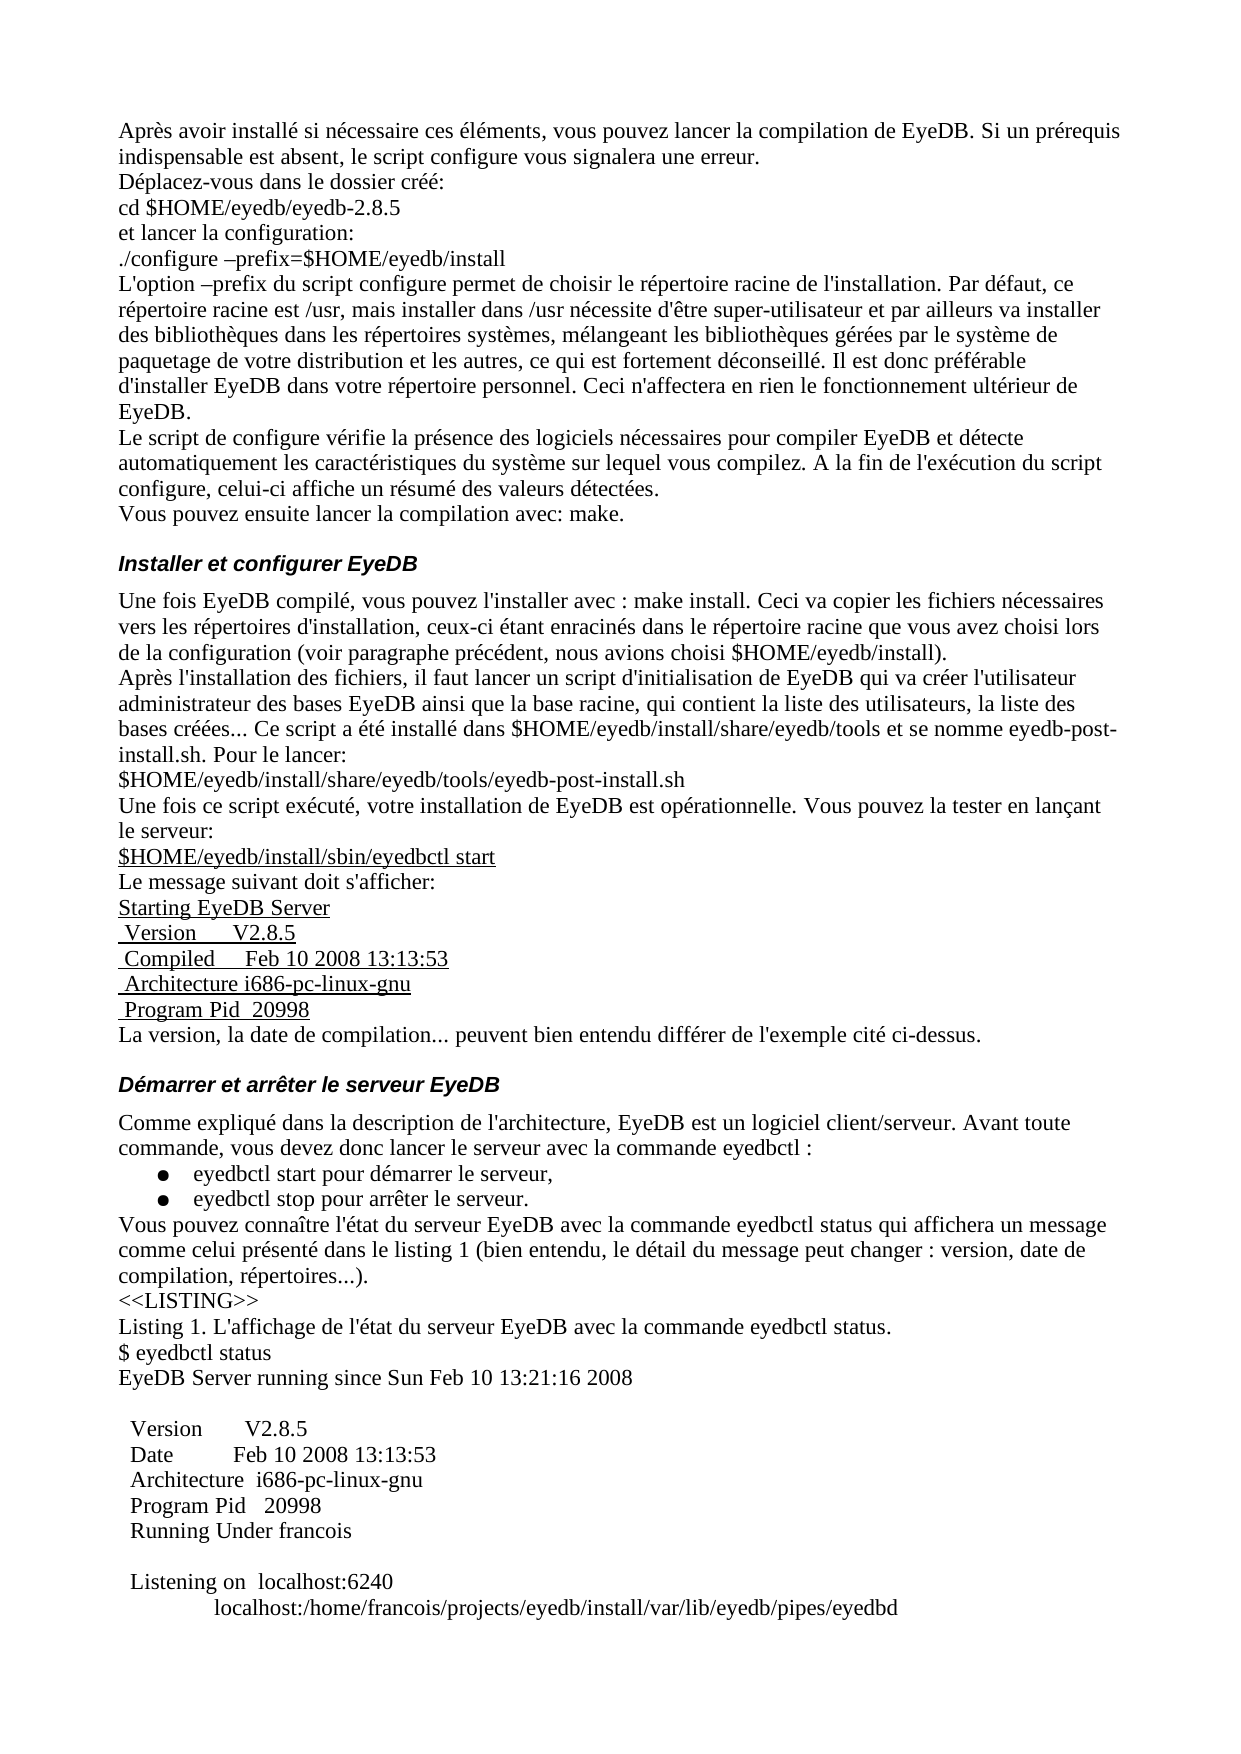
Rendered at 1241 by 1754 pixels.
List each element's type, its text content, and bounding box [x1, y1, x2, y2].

text Le script de configure vérifie la présence des logiciels nécessaires pour compiler EyeDB et détecte automatiquement les caractéristiques du système sur lequel vous compilez. A la fin de l'exécution du script configure, celui-ci affiche un résumé des valeurs détectées. [118, 424, 1122, 501]
text cd $HOME/eyedb/eyedb-2.8.5 [118, 195, 1122, 220]
list eyedbctl start pour démarrer le serveur, [156, 1161, 1122, 1186]
text $HOME/eyedb/install/share/eyedb/tools/eyedb-post-install.sh [118, 767, 1122, 793]
text Après avoir installé si nécessaire ces éléments, vous pouvez lancer la compilation de EyeDB. Si un prérequis indispensable est absent, le script configure vous signalera une erreur. [118, 118, 1122, 169]
text Version V2.8.5 [118, 920, 1122, 946]
text ./configure –prefix=$HOME/eyedb/install [118, 246, 1122, 271]
subtitle Installer et configurer EyeDB [118, 551, 1122, 576]
text La version, la date de compilation... peuvent bien entendu différer de l'exemple cité ci-dessus. [118, 1022, 1122, 1048]
text Program Pid 20998 [118, 997, 1122, 1022]
text Starting EyeDB Server [118, 895, 1122, 920]
text Date Feb 10 2008 13:13:53 [118, 1442, 1122, 1467]
text Vous pouvez connaître l'état du serveur EyeDB avec la commande eyedbctl status qui affichera un message comme celui présenté dans le listing 1 (bien entendu, le détail du message peut changer : version, date de compilation, répertoires...). [118, 1212, 1122, 1288]
text Listening on localhost:6240 [118, 1569, 1122, 1595]
text Architecture i686-pc-linux-gnu [118, 971, 1122, 997]
text Version V2.8.5 [118, 1416, 1122, 1442]
subtitle Démarrer et arrêter le serveur EyeDB [118, 1073, 1122, 1097]
text Le message suivant doit s'afficher: [118, 869, 1122, 895]
text Listing 1. L'affichage de l'état du serveur EyeDB avec la commande eyedbctl status. [118, 1314, 1122, 1339]
text Une fois ce script exécuté, votre installation de EyeDB est opérationnelle. Vous pouvez la tester en lançant le serveur: [118, 793, 1122, 844]
text Une fois EyeDB compilé, vous pouvez l'installer avec : make install. Ceci va copier les fichiers nécessaires vers les répertoires d'installation, ceux-ci étant enracinés dans le répertoire racine que vous avez choisi lors de la configuration (voir paragraphe précédent, nous avions choisi $HOME/eyedb/install). [118, 588, 1122, 665]
list eyedbctl stop pour arrêter le serveur. [156, 1186, 1122, 1212]
text Vous pouvez ensuite lancer la compilation avec: make. [118, 501, 1122, 526]
text Déplacez-vous dans le dossier créé: [118, 169, 1122, 195]
text Après l'installation des fichiers, il faut lancer un script d'initialisation de EyeDB qui va créer l'utilisateur administrateur des bases EyeDB ainsi que la base racine, qui contient la liste des utilisateurs, la liste des bases créées... Ce script a été installé dans $HOME/eyedb/install/share/eyedb/tools et se nomme eyedb-post-install.sh. Pour le lancer: [118, 665, 1122, 767]
text Comme expliqué dans la description de l'architecture, EyeDB est un logiciel client/serveur. Avant toute commande, vous devez donc lancer le serveur avec la commande eyedbctl : [118, 1110, 1122, 1161]
text $ eyedbctl status [118, 1339, 1122, 1365]
text EyeDB Server running since Sun Feb 10 13:21:16 2008 [118, 1365, 1122, 1391]
text localhost:/home/francois/projects/eyedb/install/var/lib/eyedb/pipes/eyedbd [118, 1595, 1122, 1620]
text L'option –prefix du script configure permet de choisir le répertoire racine de l'installation. Par défaut, ce répertoire racine est /usr, mais installer dans /usr nécessite d'être super-utilisateur et par ailleurs va installer des bibliothèques dans les répertoires systèmes, mélangeant les bibliothèques gérées par le système de paquetage de votre distribution et les autres, ce qui est fortement déconseillé. Il est donc préférable d'installer EyeDB dans votre répertoire personnel. Ceci n'affectera en rien le fonctionnement ultérieur de EyeDB. [118, 271, 1122, 424]
text Compiled Feb 10 2008 13:13:53 [118, 946, 1122, 971]
text Program Pid 20998 [118, 1493, 1122, 1518]
text Architecture i686-pc-linux-gnu [118, 1467, 1122, 1493]
text et lancer la configuration: [118, 220, 1122, 246]
text $HOME/eyedb/install/sbin/eyedbctl start [118, 844, 1122, 869]
text <<LISTING>> [118, 1288, 1122, 1314]
text Running Under francois [118, 1518, 1122, 1544]
